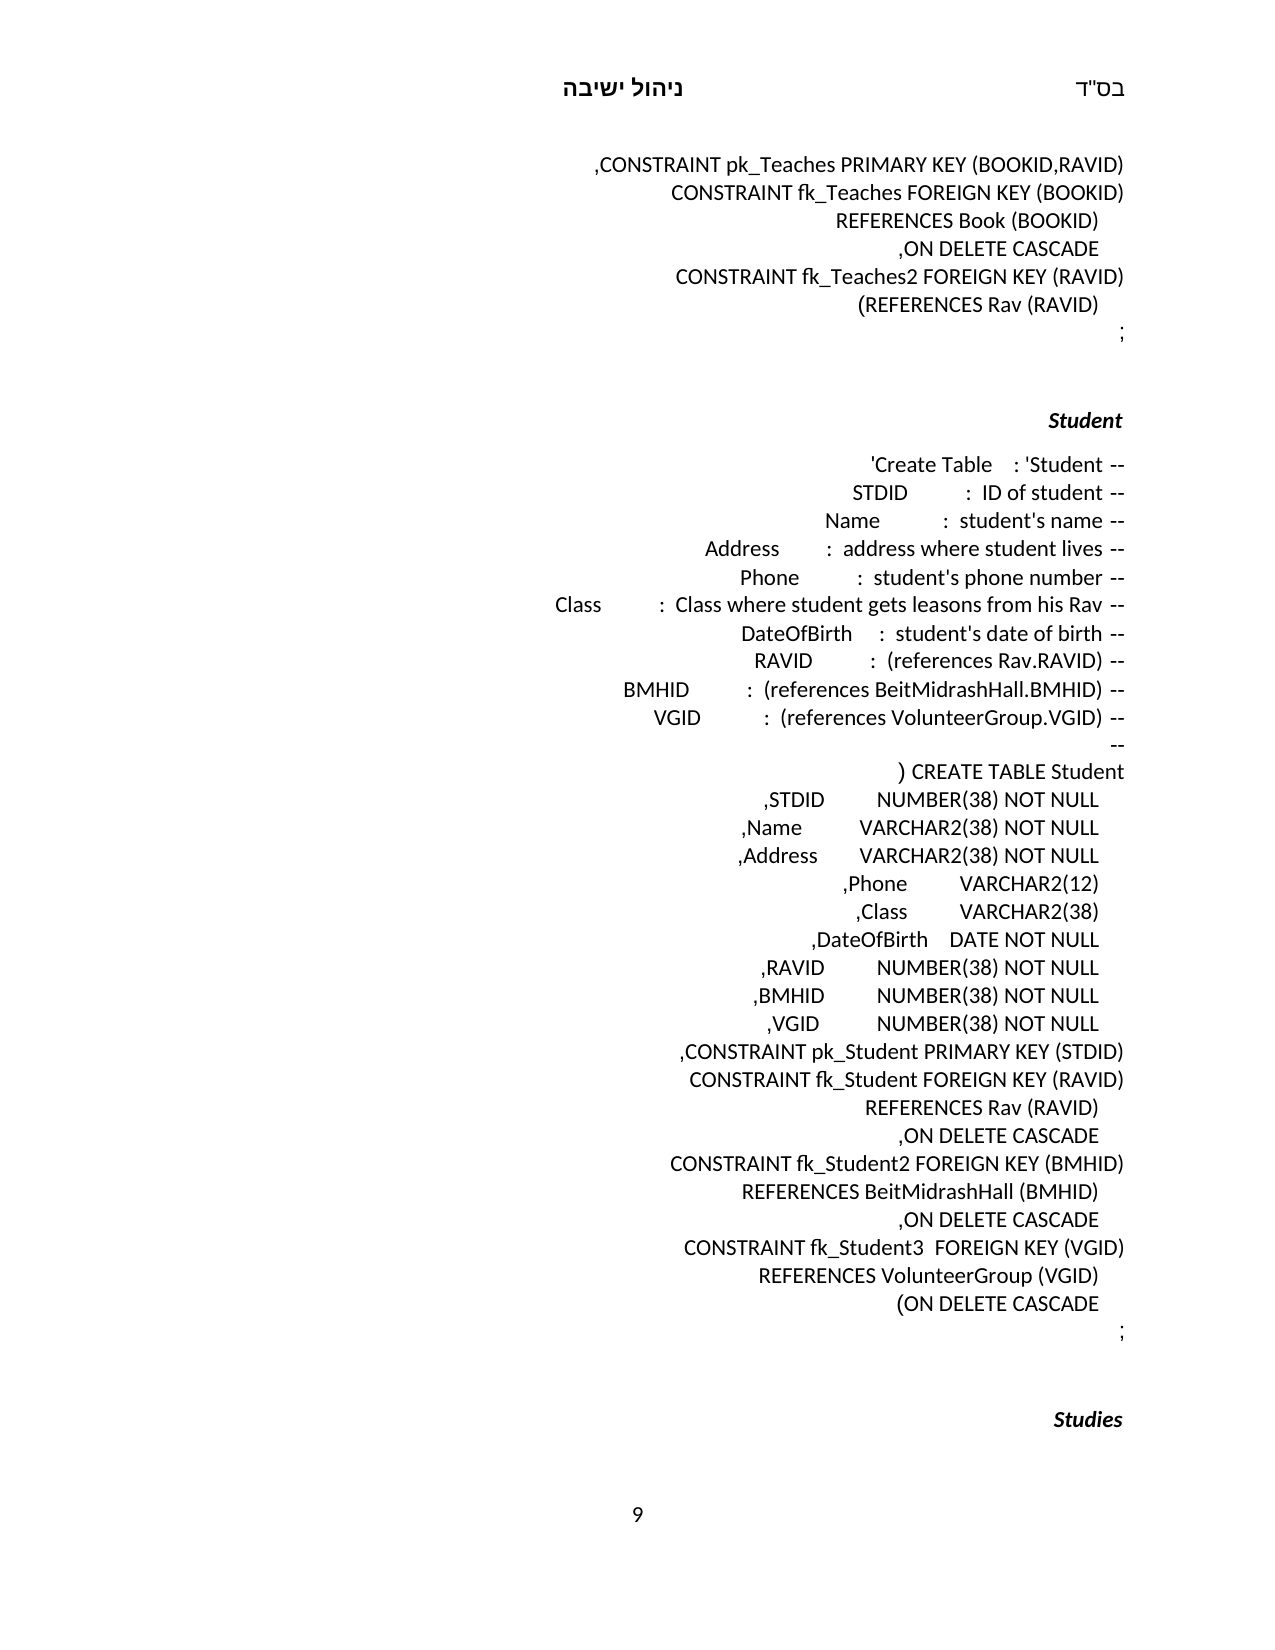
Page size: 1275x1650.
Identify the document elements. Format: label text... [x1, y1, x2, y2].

text -- Create Table : 'Student' -- STDID : ID of student -- Name : student's name -- Address : address where student lives -- Phone : student's phone number -- Class : Class where student gets leasons from his Rav -- DateOfBirth : student's date of birth -- RAVID : (references Rav.RAVID) -- BMHID : (references BeitMidrashHall.BMHID) -- VGID : (references VolunteerGroup.VGID) -- CREATE TABLE Student ( STDID NUMBER(38) NOT NULL, Name VARCHAR2(38) NOT NULL, Address VARCHAR2(38) NOT NULL, Phone VARCHAR2(12), Class VARCHAR2(38), DateOfBirth DATE NOT NULL, RAVID NUMBER(38) NOT NULL, BMHID NUMBER(38) NOT NULL, VGID NUMBER(38) NOT NULL, CONSTRAINT pk_Student PRIMARY KEY (STDID), CONSTRAINT fk_Student FOREIGN KEY (RAVID) REFERENCES Rav (RAVID) ON DELETE CASCADE, CONSTRAINT fk_Student2 FOREIGN KEY (BMHID) REFERENCES BeitMidrashHall (BMHID) ON DELETE CASCADE, CONSTRAINT fk_Student3 FOREIGN KEY (VGID) REFERENCES VolunteerGroup (VGID) ON DELETE CASCADE) ; [150, 451, 1125, 1344]
text Studies [150, 1405, 1125, 1433]
text Student [150, 406, 1125, 434]
text -- Create Table : 'Teaches' -- BOOKID : (references Book.BOOKID) -- RAVID : (references Rav.RAVID) -- CREATE TABLE Teaches ( BOOKID NUMBER(38) NOT NULL, RAVID NUMBER(38) NOT NULL, CONSTRAINT pk_Teaches PRIMARY KEY (BOOKID,RAVID), CONSTRAINT fk_Teaches FOREIGN KEY (BOOKID) REFERENCES Book (BOOKID) ON DELETE CASCADE, CONSTRAINT fk_Teaches2 FOREIGN KEY (RAVID) REFERENCES Rav (RAVID)) ; [150, 150, 1125, 344]
